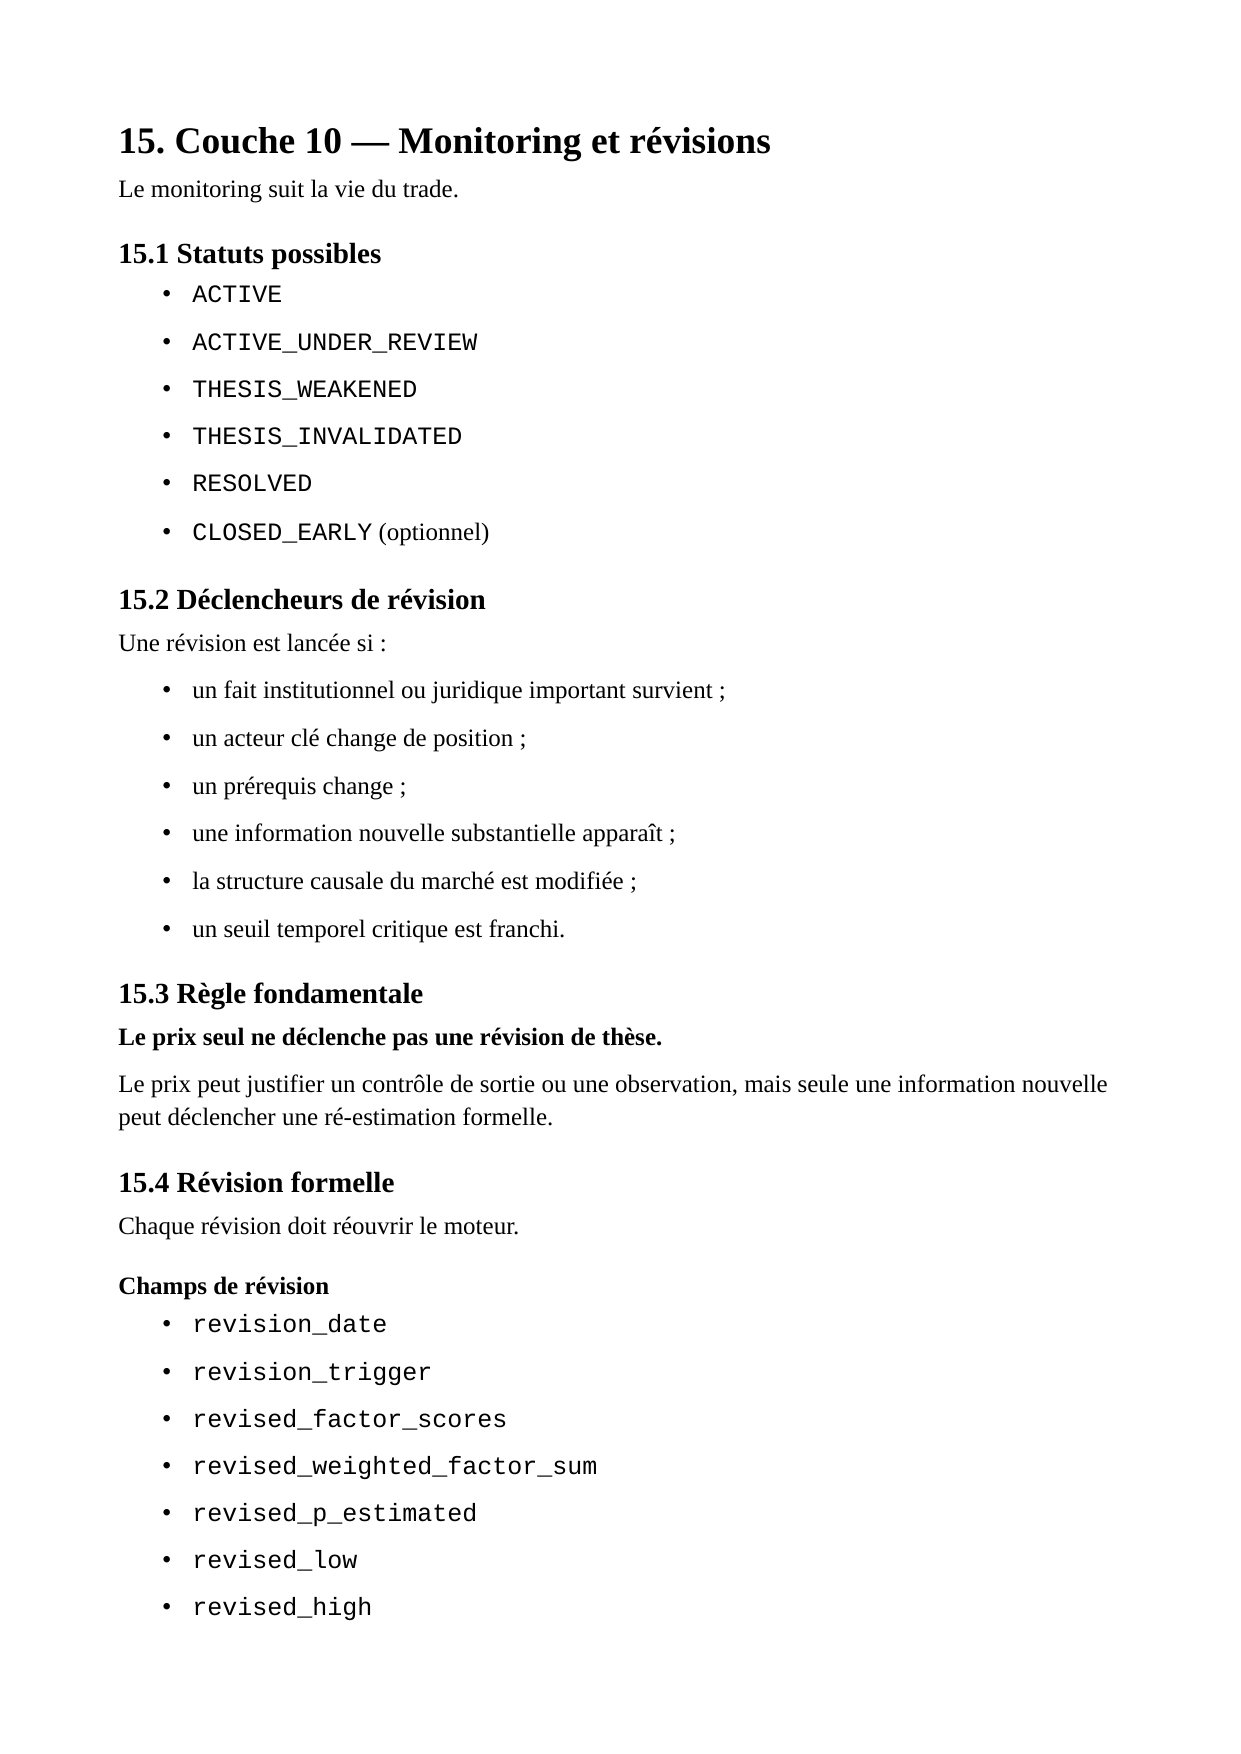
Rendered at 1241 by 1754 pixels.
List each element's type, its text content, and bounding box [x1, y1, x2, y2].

list CLOSED_EARLY (optionnel) [162, 517, 1122, 548]
list un prérequis change ; [162, 771, 1122, 799]
list revised_low [162, 1547, 1122, 1576]
list revised_factor_scores [162, 1406, 1122, 1434]
list revised_high [162, 1594, 1122, 1623]
list un acteur clé change de position ; [162, 723, 1122, 752]
subtitle Champs de révision [118, 1271, 1122, 1299]
list revision_trigger [162, 1359, 1122, 1387]
list une information nouvelle substantielle apparaît ; [162, 818, 1122, 847]
list ACTIVE_UNDER_REVIEW [162, 329, 1122, 357]
list RESOLVED [162, 470, 1122, 499]
text Le prix peut justifier un contrôle de sortie ou une observation, mais seule une information nouvelle peut déclencher une ré-estimation formelle. [118, 1069, 1122, 1131]
subtitle 15.2 Déclencheurs de révision [118, 582, 1122, 616]
list revised_weighted_factor_sum [162, 1453, 1122, 1482]
subtitle 15.4 Révision formelle [118, 1165, 1122, 1198]
subtitle 15. Couche 10 — Monitoring et révisions [118, 118, 1122, 161]
list THESIS_INVALIDATED [162, 423, 1122, 452]
text Chaque révision doit réouvrir le moteur. [118, 1211, 1122, 1239]
subtitle 15.1 Statuts possibles [118, 236, 1122, 269]
text Une révision est lancée si : [118, 628, 1122, 657]
list THESIS_WEAKENED [162, 376, 1122, 404]
subtitle 15.3 Règle fondamentale [118, 976, 1122, 1009]
list ACTIVE [162, 282, 1122, 310]
list un fait institutionnel ou juridique important survient ; [162, 676, 1122, 704]
text Le prix seul ne déclenche pas une révision de thèse. [118, 1022, 1122, 1051]
list la structure causale du marché est modifiée ; [162, 866, 1122, 895]
list revised_p_estimated [162, 1500, 1122, 1529]
list un seuil temporel critique est franchi. [162, 914, 1122, 942]
list revision_date [162, 1312, 1122, 1340]
text Le monitoring suit la vie du trade. [118, 174, 1122, 202]
